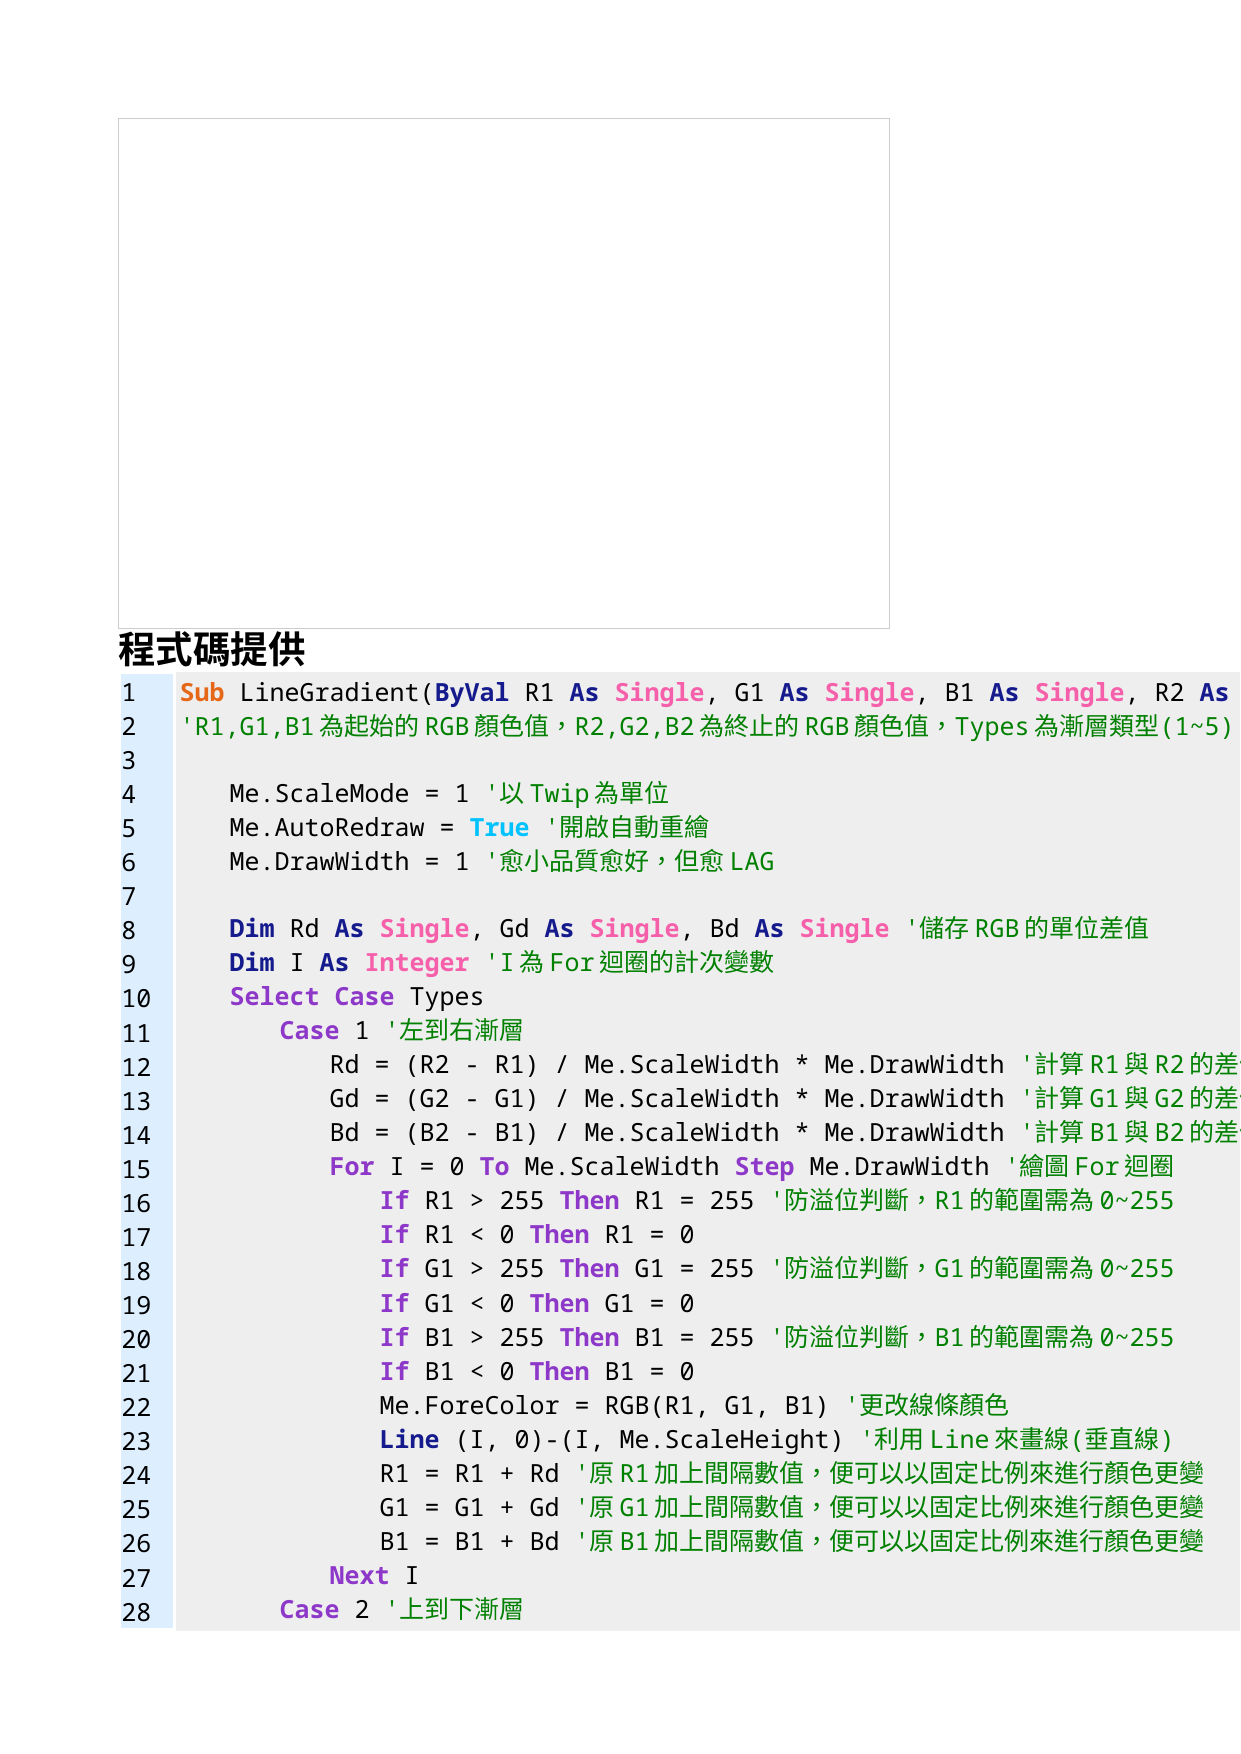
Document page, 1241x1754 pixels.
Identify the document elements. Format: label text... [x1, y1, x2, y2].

text [119, 119, 889, 628]
table_header Sub LineGradient(ByVal R1 As Single, G1 As Single, B1 As Single, R2 As Single, G2 As Single, B2 As Single, Types As Integer) '線性漸層副程式 'R1,G1,B1為起始的RGB顏色值，R2,G2,B2為終止的RGB顏色值，Types為漸層類型(1~5) Me.ScaleMode = 1 '以Twip為單位 Me.AutoRedraw = True '開啟自動重繪 Me.DrawWidth = 1 '愈小品質愈好，但愈LAG Dim Rd As Single, Gd As Single, Bd As Single '儲存RGB的單位差值 Dim I As Integer 'I為For迴圈的計次變數 Select Case Types Case 1 '左到右漸層 Rd = (R2 - R1) / Me.ScaleWidth * Me.DrawWidth '計算R1與R2的差值，看它每個間隔差了多少數值 Gd = (G2 - G1) / Me.ScaleWidth * Me.DrawWidth '計算G1與G2的差值，看它每個間隔差了多少數值 Bd = (B2 - B1) / Me.ScaleWidth * Me.DrawWidth '計算B1與B2的差值，看它每個間隔差了多少數值 For I = 0 To Me.ScaleWidth Step Me.DrawWidth '繪圖For迴圈 If R1 > 255 Then R1 = 255 '防溢位判斷，R1的範圍需為0~255 If R1 < 0 Then R1 = 0 If G1 > 255 Then G1 = 255 '防溢位判斷，G1的範圍需為0~255 If G1 < 0 Then G1 = 0 If B1 > 255 Then B1 = 255 '防溢位判斷，B1的範圍需為0~255 If B1 < 0 Then B1 = 0 Me.ForeColor = RGB(R1, G1, B1) '更改線條顏色 Line (I, 0)-(I, Me.ScaleHeight) '利用Line來畫線(垂直線) R1 = R1 + Rd '原R1加上間隔數值，便可以以固定比例來進行顏色更變 G1 = G1 + Gd '原G1加上間隔數值，便可以以固定比例來進行顏色更變 B1 = B1 + Bd '原B1加上間隔數值，便可以以固定比例來進行顏色更變 Next I Case 2 '上到下漸層 Rd = (R2 - R1) / Me.ScaleHeight * Me.DrawWidth '計算R1與R2的差值，看它每個間隔差了多少數值 Gd = (G2 - G1) / Me.ScaleHeight * Me.DrawWidth '計算G1與G2的差值，看它每個間隔差了多少數值 Bd = (B2 - B1) / Me.ScaleHeight * Me.DrawWidth '計算B1與B2的差值，看它每個間隔差了多少數值 For I = 0 To Me.ScaleHeight Step Me.DrawWidth '繪圖For迴圈 If R1 > 255 Then R1 = 255 '防溢位判斷，R1的範圍需為0~255 If R1 < 0 Then R1 = 0 If G1 > 255 Then G1 = 255 '防溢位判斷，G1的範圍需為0~255 If G1 < 0 Then G1 = 0 If B1 > 255 Then B1 = 255 '防溢位判斷，B1的範圍需為0~255 If B1 < 0 Then B1 = 0 Me.ForeColor = RGB(R1, G1, B1) '更改線條顏色 Line (0, I)-(Me.ScaleWidth, I) '利用Line來畫線(水平橫線) R1 = R1 + Rd '原R1加上間隔數值，便可以以固定比例來進行顏色更變 G1 = G1 + Gd '原G1加上間隔數值，便可以以固定比例來進行顏色更變 B1 = B1 + Bd '原B1加上間隔數值，便可以以固定比例來進行顏色更變 Next I Case 3 '左中右漸層 Rd = (R2 - R1) / Me.ScaleWidth * Me.DrawWidth * 2 '計算R1與R2的差值，看它每個間隔差了多少數值(算到中間部分，故Me.ScaleWidth要先除2，即Rd乘2) Gd = (G2 - G1) / Me.ScaleWidth * Me.DrawWidth * 2 '計算G1與G2的差值，看它每個間隔差了多少數值(算到中間部分，故Me.ScaleWidth要先除2，即Gd乘2) Bd = (B2 - B1) / Me.ScaleWidth * Me.DrawWidth * 2 '計算B1與B2的差值，看它每個間隔差了多少數值(算到中間部分，故Me.ScaleWidth要先除2，即Bd乘2) For I = 0 To Me.ScaleWidth / 2 Step Me.DrawWidth '繪圖For迴圈(到Me.ScaleWidth的一半) If R1 > 255 Then R1 = 255 '防溢位判斷，R1的範圍需為0~255 If R1 < 0 Then R1 = 0 If G1 > 255 Then G1 = 255 '防溢位判斷，G1的範圍需為0~255 If G1 < 0 Then G1 = 0 If B1 > 255 Then B1 = 255 '防溢位判斷，B1的範圍需為0~255 If B1 < 0 Then B1 = 0 Me.ForeColor = RGB(R1, G1, B1) '更改線條顏色 Line (I, 0)-(I, Me.ScaleHeight) '利用Line來畫線(垂直線) R1 = R1 + Rd '原R1加上間隔數值，便可以以固定比例來進行顏色更變 G1 = G1 + Gd '原G1加上間隔數值，便可以以固定比例來進行顏色更變 B1 = B1 + Bd '原B1加上間隔數值，便可以以固定比例來進行顏色更變 Next I For I = Me.ScaleWidth / 2 To Me.ScaleWidth Step Me.DrawWidth '繪圖For迴圈(從Me.ScaleWidth的一半到Me.ScaleWidth，反轉漸層) If R1 > 255 Then R1 = 255 '防溢位判斷，R1的範圍需為0~255 If R1 < 0 Then R1 = 0 If G1 > 255 Then G1 = 255 '防溢位判斷，G1的範圍需為0~255 If G1 < 0 Then G1 = 0 If B1 > 255 Then B1 = 255 '防溢位判斷，B1的範圍需為0~255 If B1 < 0 Then B1 = 0 Me.ForeColor = RGB(R1, G1, B1) '更改線條顏色 Line (I, 0)-(I, Me.ScaleHeight) '利用Line來畫線(垂直線) R1 = R1 - Rd '原R1減掉間隔數值，便可以反轉漸層 G1 = G1 - Gd '原G1減掉間隔數值，便可以反轉漸層 B1 = B1 - Bd '原B1減掉間隔數值，便可以反轉漸層 Next I Case 4 '上中下漸層 Rd = (R2 - R1) / Me.ScaleHeight * Me.DrawWidth * 2 '計算R1與R2的差值，看它每個間隔差了多少數值(算到中間部分，故Me.ScaleHeight要先除2，即Rd乘2) Gd = (G2 - G1) / Me.ScaleHeight * Me.DrawWidth * 2 '計算G1與G2的差值，看它每個間隔差了多少數值(算到中間部分，故Me.ScaleWidth要先除2，即Gd乘2) Bd = (B2 - B1) / Me.ScaleHeight * Me.DrawWidth * 2 '計算B1與B2的差值，看它每個間隔差了多少數值(算到中間部分，故Me.ScaleWidth要先除2，即Bd乘2) For I = 0 To Me.ScaleHeight / 2 Step Me.DrawWidth '繪圖For迴圈(到Me.ScaleHeight的一半) If R1 > 255 Then R1 = 255 '防溢位判斷，R1的範圍需為0~255 If R1 < 0 Then R1 = 0 If G1 > 255 Then G1 = 255 '防溢位判斷，G1的範圍需為0~255 If G1 < 0 Then G1 = 0 If B1 > 255 Then B1 = 255 '防溢位判斷，B1的範圍需為0~255 If B1 < 0 Then B1 = 0 Me.ForeColor = RGB(R1, G1, B1) '更改線條顏色 Line (0, I)-(Me.ScaleWidth, I) '利用Line來畫線(水平橫線) R1 = R1 + Rd '原R1加上間隔數值，便可以以固定比例來進行顏色更變 G1 = G1 + Gd '原G1加上間隔數值，便可以以固定比例來進行顏色更變 B1 = B1 + Bd '原B1加上間隔數值，便可以以固定比例來進行顏色更變 Next I For I = Me.ScaleHeight / 2 To Me.ScaleHeight Step Me.DrawWidth '繪圖For迴圈(從Me.ScaleHeight的一半到Me.ScaleHeight，反轉漸層) If R1 > 255 Then R1 = 255 '防溢位判斷，R1的範圍需為0~255 If R1 < 0 Then R1 = 0 If G1 > 255 Then G1 = 255 '防溢位判斷，G1的範圍需為0~255 If G1 < 0 Then G1 = 0 If B1 > 255 Then B1 = 255 '防溢位判斷，B1的範圍需為0~255 If B1 < 0 Then B1 = 0 Me.ForeColor = RGB(R1, G1, B1) '更改線條顏色 Line (0, I)-(Me.ScaleWidth, I) '利用Line來畫線(水平橫線) R1 = R1 - Rd '原R1減掉間隔數值，便可以反轉漸層 G1 = G1 - Gd '原G1減掉間隔數值，便可以反轉漸層 B1 = B1 - Bd '原B1減掉間隔數值，便可以反轉漸層 Next I Case 5 '亂數漸層 Randomize Timer '時間亂數種子 Call LineGradient(Int(Rnd * 255 + 1), Int(Rnd * 255 + 1), Int(Rnd * 255 + 1), Int(Rnd * 255 + 1), Int(Rnd * 255 + 1), Int(Rnd * 255 + 1), Int(Rnd * 4 + 1)) '再呼叫LineGradient，引數為亂數 End Select End Sub [176, 672, 1240, 1631]
text [890, 118, 1122, 628]
subtitle 程式碼提供 [118, 628, 1122, 672]
table_header 1 2 3 4 5 6 7 8 9 10 11 12 13 14 15 16 17 18 19 20 21 22 23 24 25 26 27 28 [118, 672, 176, 1631]
